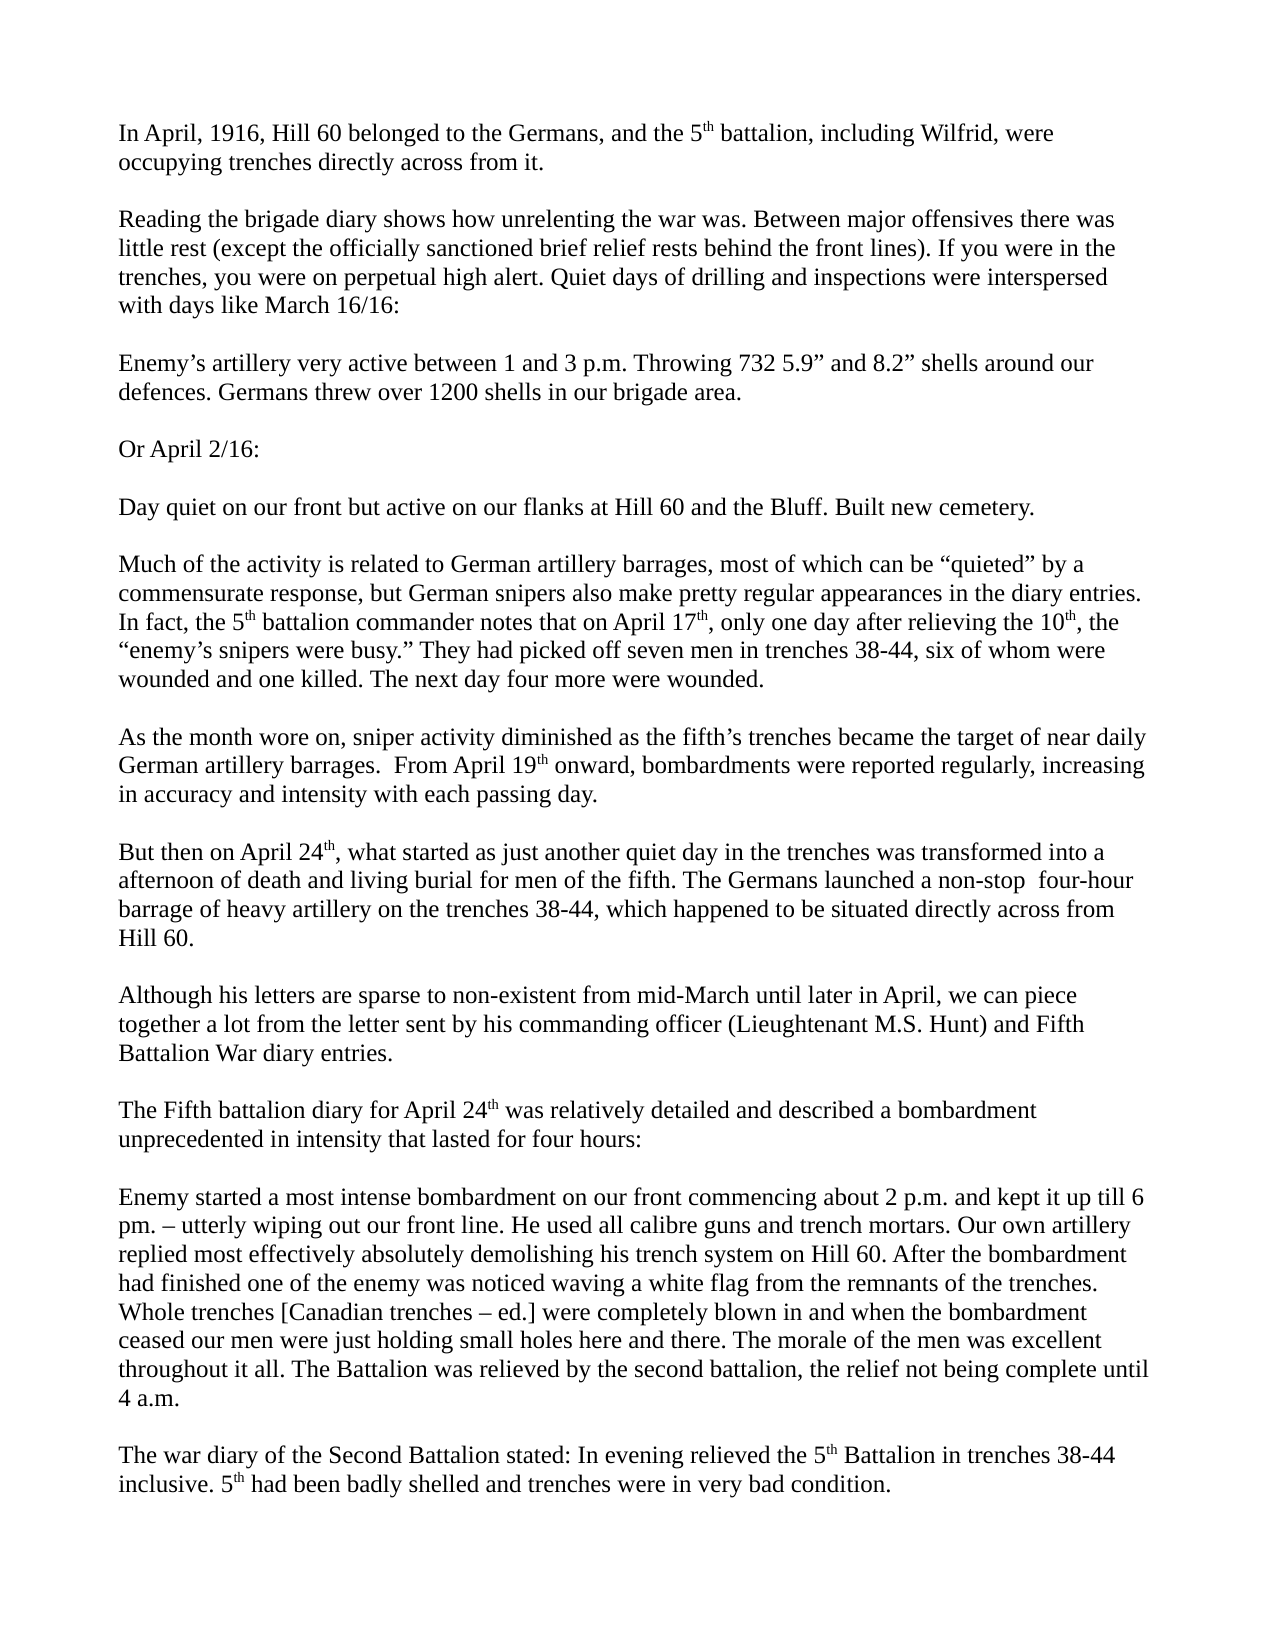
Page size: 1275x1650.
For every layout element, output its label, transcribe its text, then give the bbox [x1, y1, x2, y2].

text Enemy’s artillery very active between 1 and 3 p.m. Throwing 732 5.9” and 8.2” shells around our defences. Germans threw over 1200 shells in our brigade area. [118, 348, 1157, 406]
text Or April 2/16: [118, 434, 1157, 463]
text The Fifth battalion diary for April 24th was relatively detailed and described a bombardment unprecedented in intensity that lasted for four hours: [118, 1096, 1157, 1153]
text Although his letters are sparse to non-existent from mid-March until later in April, we can piece together a lot from the letter sent by his commanding officer (Lieughtenant M.S. Hunt) and Fifth Battalion War diary entries. [118, 981, 1157, 1067]
text In April, 1916, Hill 60 belonged to the Germans, and the 5th battalion, including Wilfrid, were occupying trenches directly across from it. [118, 118, 1157, 176]
text But then on April 24th, what started as just another quiet day in the trenches was transformed into a afternoon of death and living burial for men of the fifth. The Germans launched a non-stop four-hour barrage of heavy artillery on the trenches 38-44, which happened to be situated directly across from Hill 60. [118, 837, 1157, 952]
text Day quiet on our front but active on our flanks at Hill 60 and the Bluff. Built new cemetery. [118, 492, 1157, 521]
text Reading the brigade diary shows how unrelenting the war was. Between major offensives there was little rest (except the officially sanctioned brief relief rests behind the front lines). If you were in the trenches, you were on perpetual high alert. Quiet days of drilling and inspections were interspersed with days like March 16/16: [118, 204, 1157, 319]
text The war diary of the Second Battalion stated: In evening relieved the 5th Battalion in trenches 38-44 inclusive. 5th had been badly shelled and trenches were in very bad condition. [118, 1441, 1157, 1498]
text Enemy started a most intense bombardment on our front commencing about 2 p.m. and kept it up till 6 pm. – utterly wiping out our front line. He used all calibre guns and trench mortars. Our own artillery replied most effectively absolutely demolishing his trench system on Hill 60. After the bombardment had finished one of the enemy was noticed waving a white flag from the remnants of the trenches. Whole trenches [Canadian trenches – ed.] were completely blown in and when the bombardment ceased our men were just holding small holes here and there. The morale of the men was excellent throughout it all. The Battalion was relieved by the second battalion, the relief not being complete until 4 a.m. [118, 1182, 1157, 1412]
text As the month wore on, sniper activity diminished as the fifth’s trenches became the target of near daily German artillery barrages. From April 19th onward, bombardments were reported regularly, increasing in accuracy and intensity with each passing day. [118, 722, 1157, 808]
text Much of the activity is related to German artillery barrages, most of which can be “quieted” by a commensurate response, but German snipers also make pretty regular appearances in the diary entries. In fact, the 5th battalion commander notes that on April 17th, only one day after relieving the 10th, the “enemy’s snipers were busy.” They had picked off seven men in trenches 38-44, six of whom were wounded and one killed. The next day four more were wounded. [118, 549, 1157, 693]
